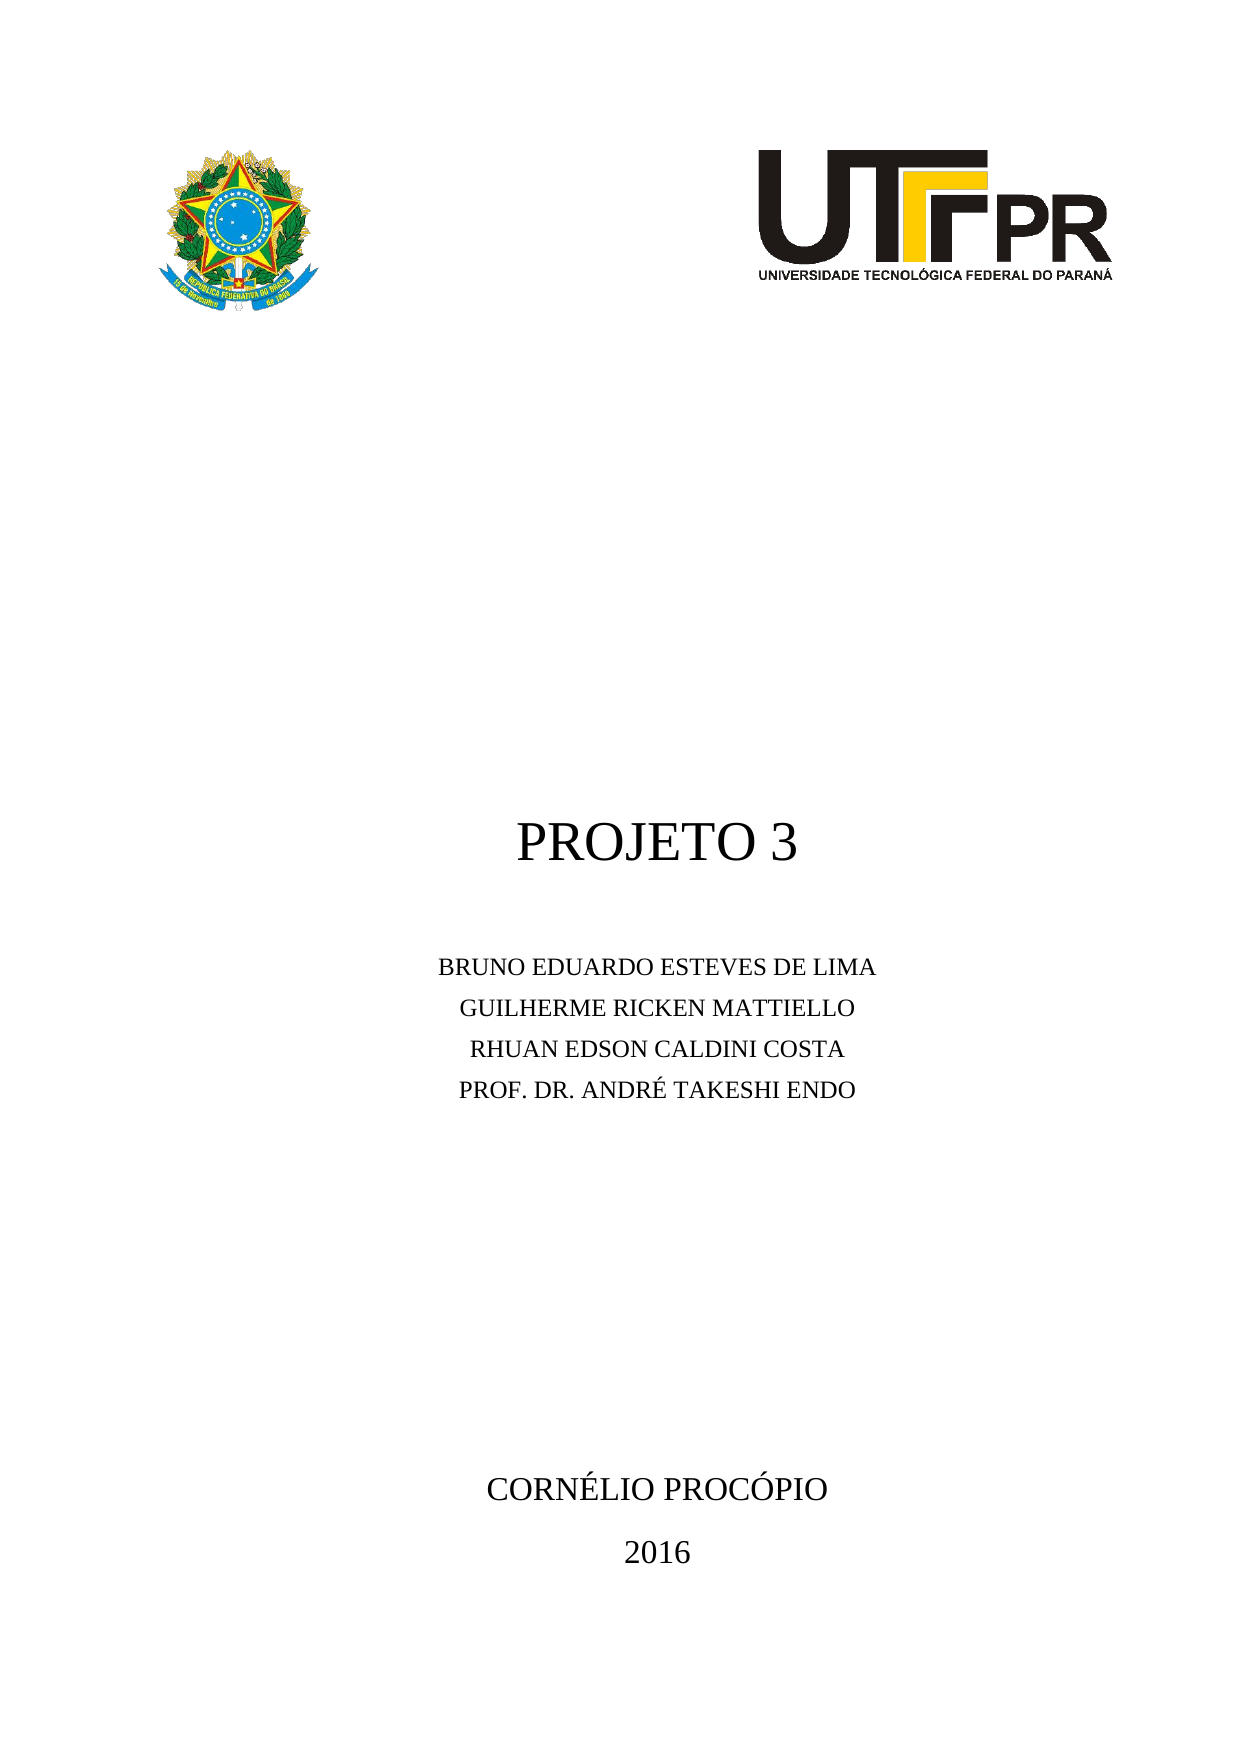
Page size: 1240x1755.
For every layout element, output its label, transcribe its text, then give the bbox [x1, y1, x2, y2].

text GUILHERME RICKEN MATTIELLO [150, 993, 1089, 1022]
text 2016 [150, 1533, 1089, 1571]
text RHUAN EDSON CALDINI COSTA [150, 1034, 1089, 1063]
text PROJETO 3 [150, 808, 1089, 873]
text PROF. DR. ANDRÉ TAKESHI ENDO [150, 1076, 1089, 1104]
text BRUNO EDUARDO ESTEVES DE LIMA [150, 952, 1089, 981]
text CORNÉLIO PROCÓPIO [150, 1469, 1089, 1508]
